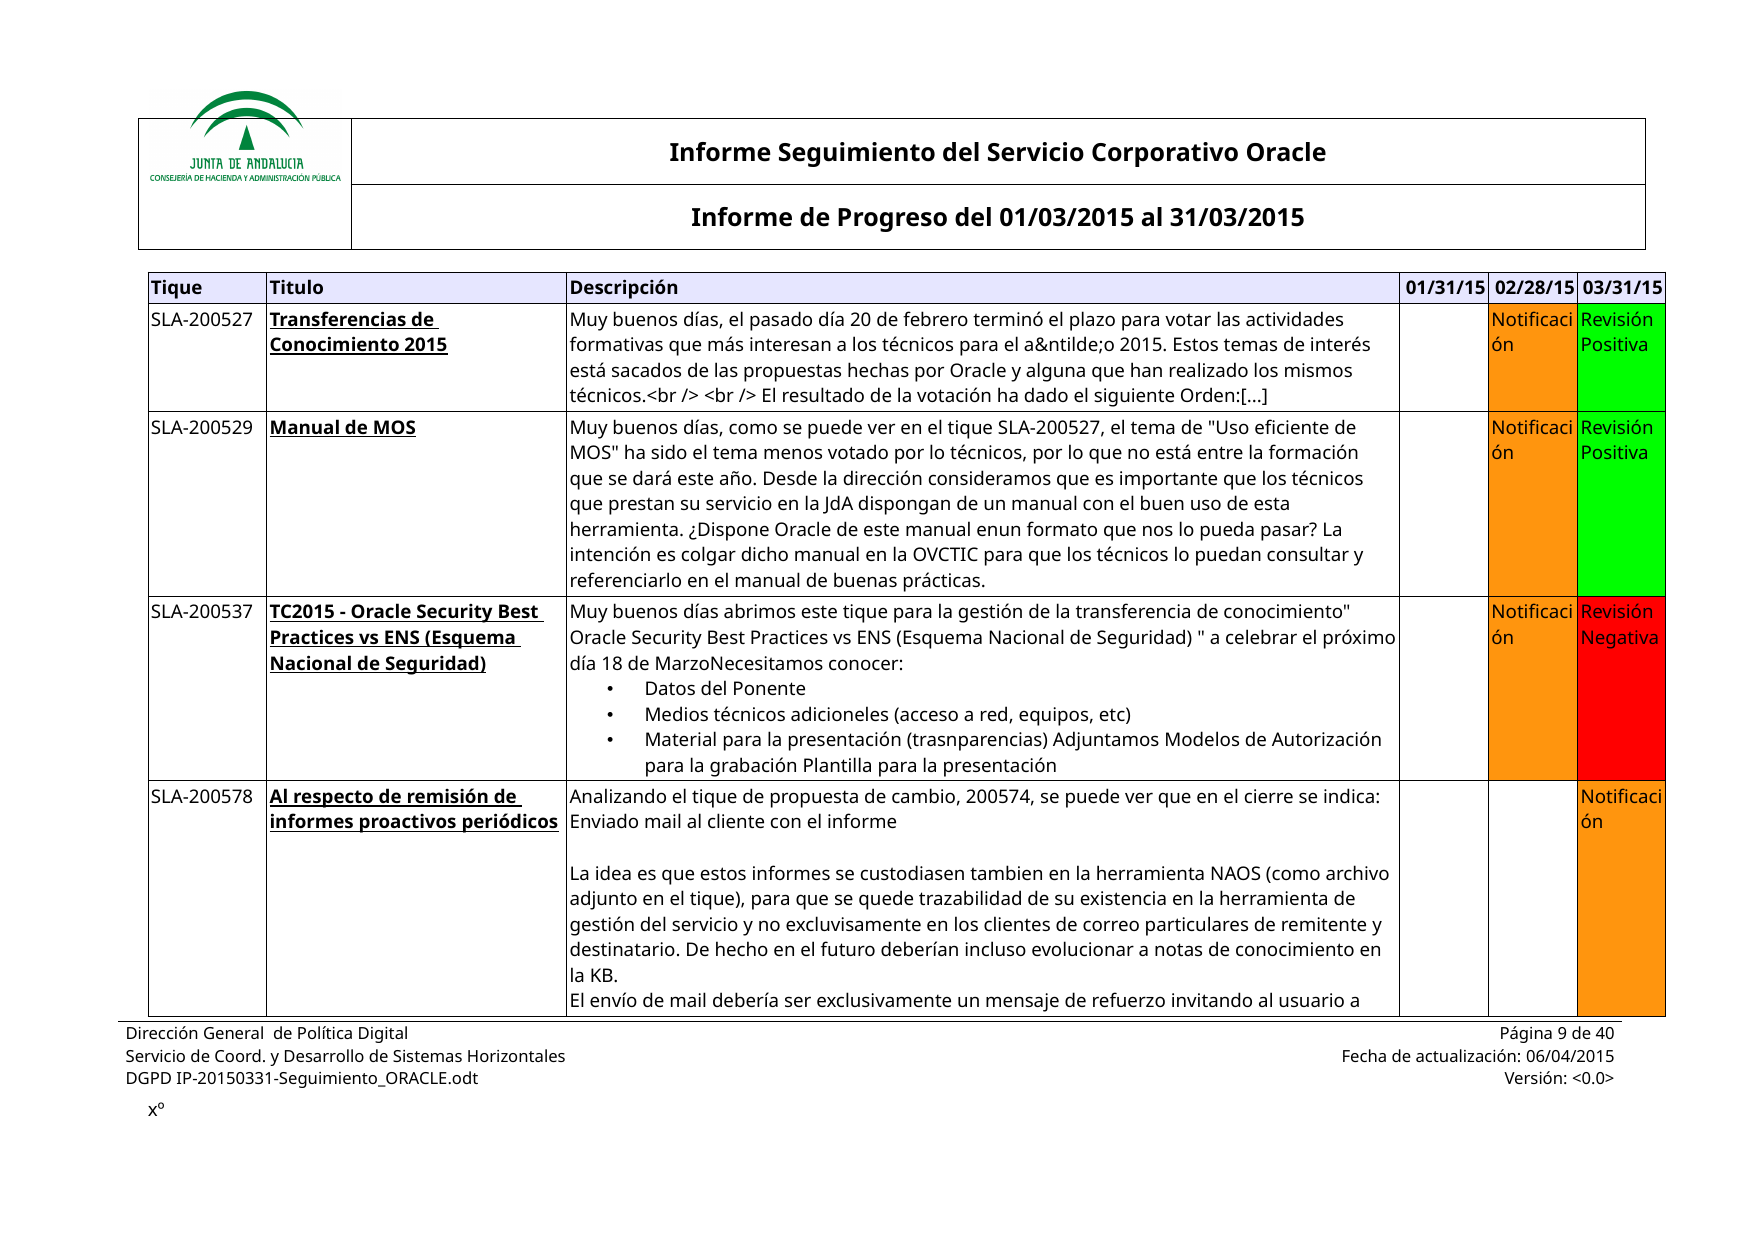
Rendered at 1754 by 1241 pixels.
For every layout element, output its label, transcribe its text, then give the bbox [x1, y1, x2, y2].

table_cell Notificación [1489, 597, 1577, 780]
table_cell TC2015 - Oracle Security Best Practices vs ENS (Esquema Nacional de Seguridad) [267, 597, 566, 780]
table_cell SLA-200529 [149, 412, 266, 596]
table_header 28/02/15 [1489, 273, 1577, 303]
table_header Tique [149, 273, 266, 303]
table_cell [1400, 781, 1488, 1016]
table_cell [1400, 597, 1488, 780]
table_cell Al respecto de remisión de informes proactivos periódicos [267, 781, 566, 1016]
table_cell Notificación [1578, 781, 1665, 1016]
table_cell Muy buenos días, como se puede ver en el tique SLA-200527, el tema de "Uso eficiente de MOS" ha sido el tema menos votado por lo técnicos, por lo que no está entre la formación que se dará este año. Desde la dirección consideramos que es importante que los técnicos que prestan su servicio en la JdA dispongan de un manual con el buen uso de esta herramienta. ¿Dispone Oracle de este manual enun formato que nos lo pueda pasar? La intención es colgar dicho manual en la OVCTIC para que los técnicos lo puedan consultar y referenciarlo en el manual de buenas prácticas. [567, 412, 1399, 596]
table_cell Analizando el tique de propuesta de cambio, 200574, se puede ver que en el cierre se indica: Enviado mail al cliente con el informe La idea es que estos informes se custodiasen tambien en la herramienta NAOS (como archivo adjunto en el tique), para que se quede trazabilidad de su existencia en la herramienta de gestión del servicio y no excluvisamente en los clientes de correo particulares de remitente y destinatario. De hecho en el futuro deberían incluso evolucionar a notas de conocimiento en la KB. El envío de mail debería ser exclusivamente un mensaje de refuerzo invitando al usuario a [567, 781, 1399, 1016]
table_cell Muy buenos días, el pasado día 20 de febrero terminó el plazo para votar las actividades formativas que más interesan a los técnicos para el a&ntilde;o 2015. Estos temas de interés está sacados de las propuestas hechas por Oracle y alguna que han realizado los mismos técnicos.<br /> <br /> El resultado de la votación ha dado el siguiente Orden:[...] [567, 304, 1399, 411]
table_cell [1400, 304, 1488, 411]
table_cell Manual de MOS [267, 412, 566, 596]
picture [149, 89, 342, 118]
table_cell Revisión Positiva [1578, 304, 1665, 411]
table_cell SLA-200537 [149, 597, 266, 780]
table_cell Transferencias de Conocimiento 2015 [267, 304, 566, 411]
table_cell Revisión Positiva [1578, 412, 1665, 596]
table_header Descripción [567, 273, 1399, 303]
table_cell SLA-200527 [149, 304, 266, 411]
table_cell Notificación [1489, 304, 1577, 411]
table_cell Revisión Negativa [1578, 597, 1665, 780]
picture [149, 119, 342, 182]
table_cell Muy buenos días abrimos este tique para la gestión de la transferencia de conocimiento" Oracle Security Best Practices vs ENS (Esquema Nacional de Seguridad) " a celebrar el próximo día 18 de MarzoNecesitamos conocer: Datos del Ponente Medios técnicos adicioneles (acceso a red, equipos, etc) Material para la presentación (trasnparencias) Adjuntamos Modelos de Autorización para la grabación Plantilla para la presentación [567, 597, 1399, 780]
table_cell [1400, 412, 1488, 596]
table_header 31/03/15 [1578, 273, 1665, 303]
table_header 31/01/15 [1400, 273, 1488, 303]
table_cell SLA-200578 [149, 781, 266, 1016]
table_cell [1489, 781, 1577, 1016]
table_header Titulo [267, 273, 566, 303]
table_cell Notificación [1489, 412, 1577, 596]
